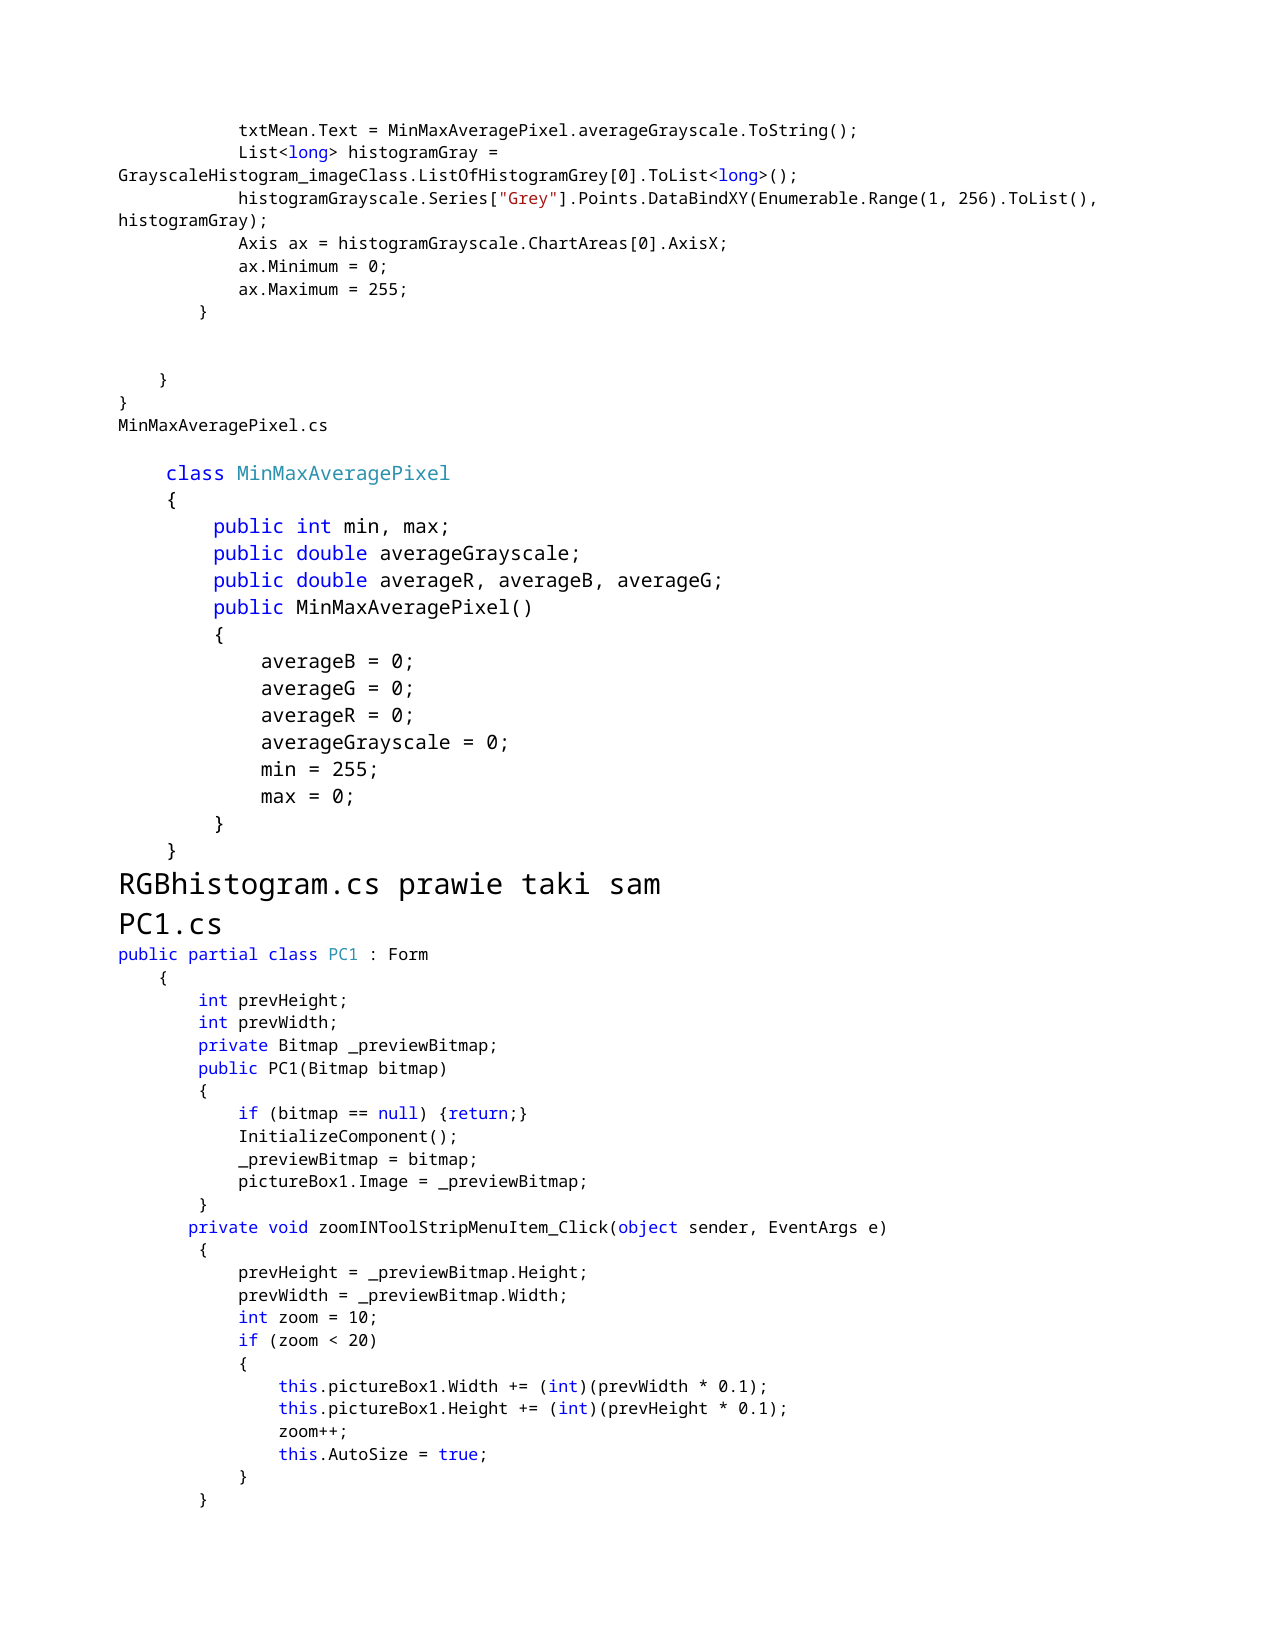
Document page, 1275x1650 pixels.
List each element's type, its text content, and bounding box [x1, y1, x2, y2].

text histogramGrayscale.Series["Grey"].Points.DataBindXY(Enumerable.Range(1, 256).ToList(), histogramGray); [118, 186, 1157, 232]
text } [118, 836, 1157, 863]
text { [118, 1238, 1157, 1261]
text class MinMaxAveragePixel [118, 459, 1157, 486]
text } [118, 1465, 1157, 1488]
text public double averageR, averageB, averageG; [118, 567, 1157, 594]
text private void zoomINToolStripMenuItem_Click(object sender, EventArgs e) [118, 1215, 1157, 1238]
text zoom++; [118, 1420, 1157, 1442]
text } [118, 368, 1157, 391]
text } [118, 391, 1157, 413]
text averageR = 0; [118, 702, 1157, 728]
text this.pictureBox1.Width += (int)(prevWidth * 0.1); [118, 1374, 1157, 1397]
text averageG = 0; [118, 674, 1157, 702]
text } [118, 1488, 1157, 1511]
text prevHeight = _previewBitmap.Height; [118, 1261, 1157, 1283]
text ax.Minimum = 0; [118, 254, 1157, 277]
text if (bitmap == null) {return;} [118, 1102, 1157, 1124]
text PC1.cs [118, 903, 1157, 943]
text { [118, 1079, 1157, 1102]
text MinMaxAveragePixel.cs [118, 413, 1157, 436]
text int zoom = 10; [118, 1306, 1157, 1329]
text ax.Maximum = 255; [118, 277, 1157, 300]
text } [118, 1193, 1157, 1215]
text int prevWidth; [118, 1011, 1157, 1034]
text this.pictureBox1.Height += (int)(prevHeight * 0.1); [118, 1397, 1157, 1420]
text { [118, 1352, 1157, 1374]
text max = 0; [118, 782, 1157, 809]
text pictureBox1.Image = _previewBitmap; [118, 1170, 1157, 1193]
text int prevHeight; [118, 988, 1157, 1011]
text { [118, 486, 1157, 513]
text public PC1(Bitmap bitmap) [118, 1056, 1157, 1079]
text } [118, 300, 1157, 322]
text public MinMaxAveragePixel() [118, 594, 1157, 621]
text public int min, max; [118, 513, 1157, 540]
text public double averageGrayscale; [118, 540, 1157, 567]
text InitializeComponent(); [118, 1124, 1157, 1147]
text Axis ax = histogramGrayscale.ChartAreas[0].AxisX; [118, 232, 1157, 254]
text { [118, 621, 1157, 648]
text List<long> histogramGray = GrayscaleHistogram_imageClass.ListOfHistogramGrey[0].ToList<long>(); [118, 141, 1157, 186]
text RGBhistogram.cs prawie taki sam [118, 863, 1157, 903]
text min = 255; [118, 756, 1157, 782]
text txtMean.Text = MinMaxAveragePixel.averageGrayscale.ToString(); [118, 118, 1157, 141]
text if (zoom < 20) [118, 1329, 1157, 1352]
text _previewBitmap = bitmap; [118, 1147, 1157, 1170]
text { [118, 966, 1157, 988]
text private Bitmap _previewBitmap; [118, 1034, 1157, 1056]
text } [118, 809, 1157, 836]
text averageGrayscale = 0; [118, 728, 1157, 756]
text this.AutoSize = true; [118, 1442, 1157, 1465]
text public partial class PC1 : Form [118, 943, 1157, 966]
text averageB = 0; [118, 648, 1157, 674]
text prevWidth = _previewBitmap.Width; [118, 1283, 1157, 1306]
